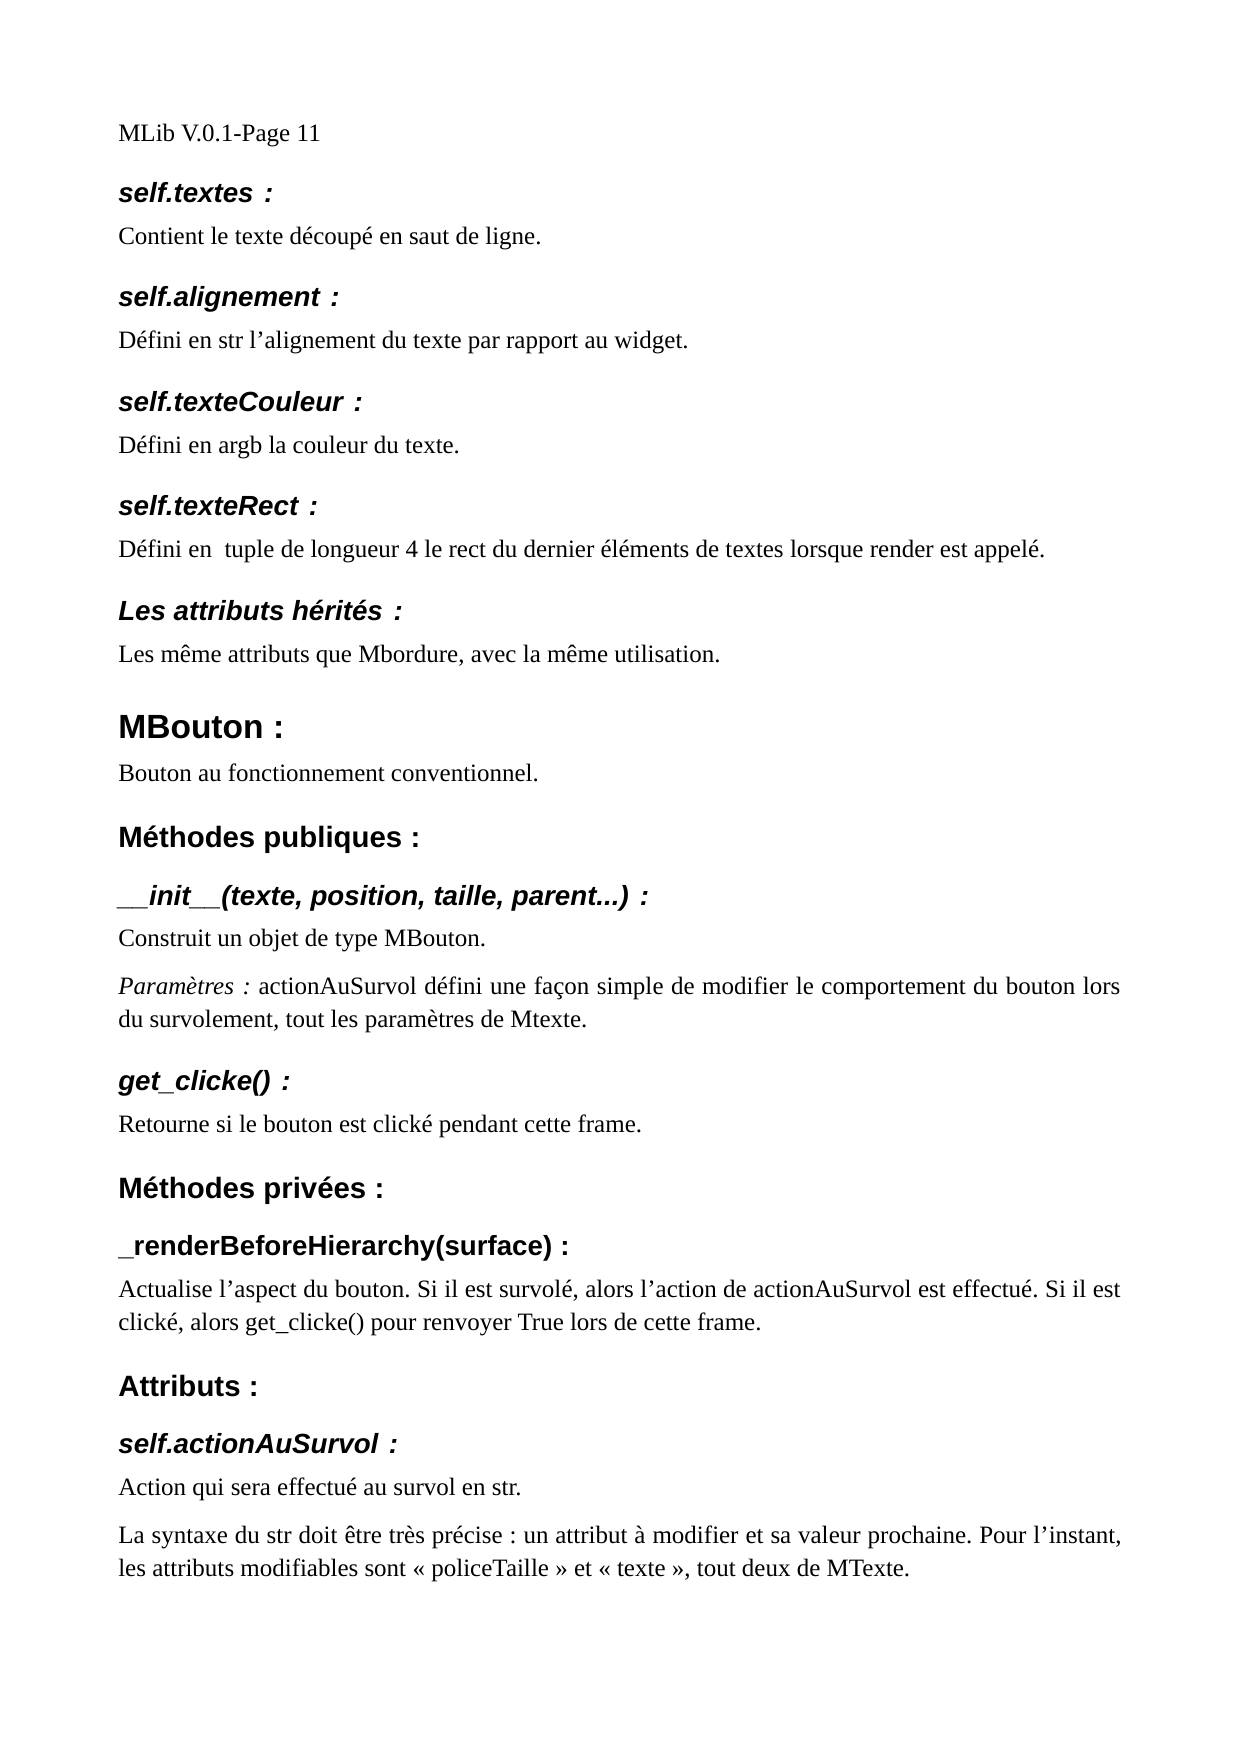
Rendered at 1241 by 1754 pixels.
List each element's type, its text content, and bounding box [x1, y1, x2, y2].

text Les même attributs que Mbordure, avec la même utilisation. [118, 639, 1122, 667]
subtitle self.texteRect : [118, 490, 1122, 522]
subtitle self.textes : [118, 176, 1122, 208]
text Construit un objet de type MBouton. [118, 923, 1122, 952]
subtitle Méthodes publiques : [118, 820, 1122, 854]
text Actualise l’aspect du bouton. Si il est survolé, alors l’action de actionAuSurvol est effectué. Si il est clické, alors get_clicke() pour renvoyer True lors de cette frame. [118, 1274, 1122, 1336]
text Retourne si le bouton est clické pendant cette frame. [118, 1109, 1122, 1137]
text Action qui sera effectué au survol en str. [118, 1472, 1122, 1501]
text Défini en str l’alignement du texte par rapport au widget. [118, 325, 1122, 354]
text Paramètres : actionAuSurvol défini une façon simple de modifier le comportement du bouton lors du survolement, tout les paramètres de Mtexte. [118, 971, 1122, 1033]
text La syntaxe du str doit être très précise : un attribut à modifier et sa valeur prochaine. Pour l’instant, les attributs modifiables sont « policeTaille » et « texte », tout deux de MTexte. [118, 1520, 1122, 1582]
subtitle __init__(texte, position, taille, parent...) : [118, 879, 1122, 911]
text Défini en argb la couleur du texte. [118, 430, 1122, 458]
subtitle MBouton : [118, 707, 1122, 746]
subtitle self.texteCouleur : [118, 385, 1122, 417]
subtitle get_clicke() : [118, 1064, 1122, 1096]
text Bouton au fonctionnement conventionnel. [118, 758, 1122, 787]
subtitle Attributs : [118, 1369, 1122, 1403]
subtitle Méthodes privées : [118, 1171, 1122, 1204]
subtitle self.alignement : [118, 281, 1122, 313]
subtitle _renderBeforeHierarchy(surface) : [118, 1229, 1122, 1261]
subtitle self.actionAuSurvol : [118, 1428, 1122, 1460]
text Défini en tuple de longueur 4 le rect du dernier éléments de textes lorsque render est appelé. [118, 534, 1122, 563]
subtitle Les attributs hérités : [118, 594, 1122, 626]
text Contient le texte découpé en saut de ligne. [118, 221, 1122, 249]
